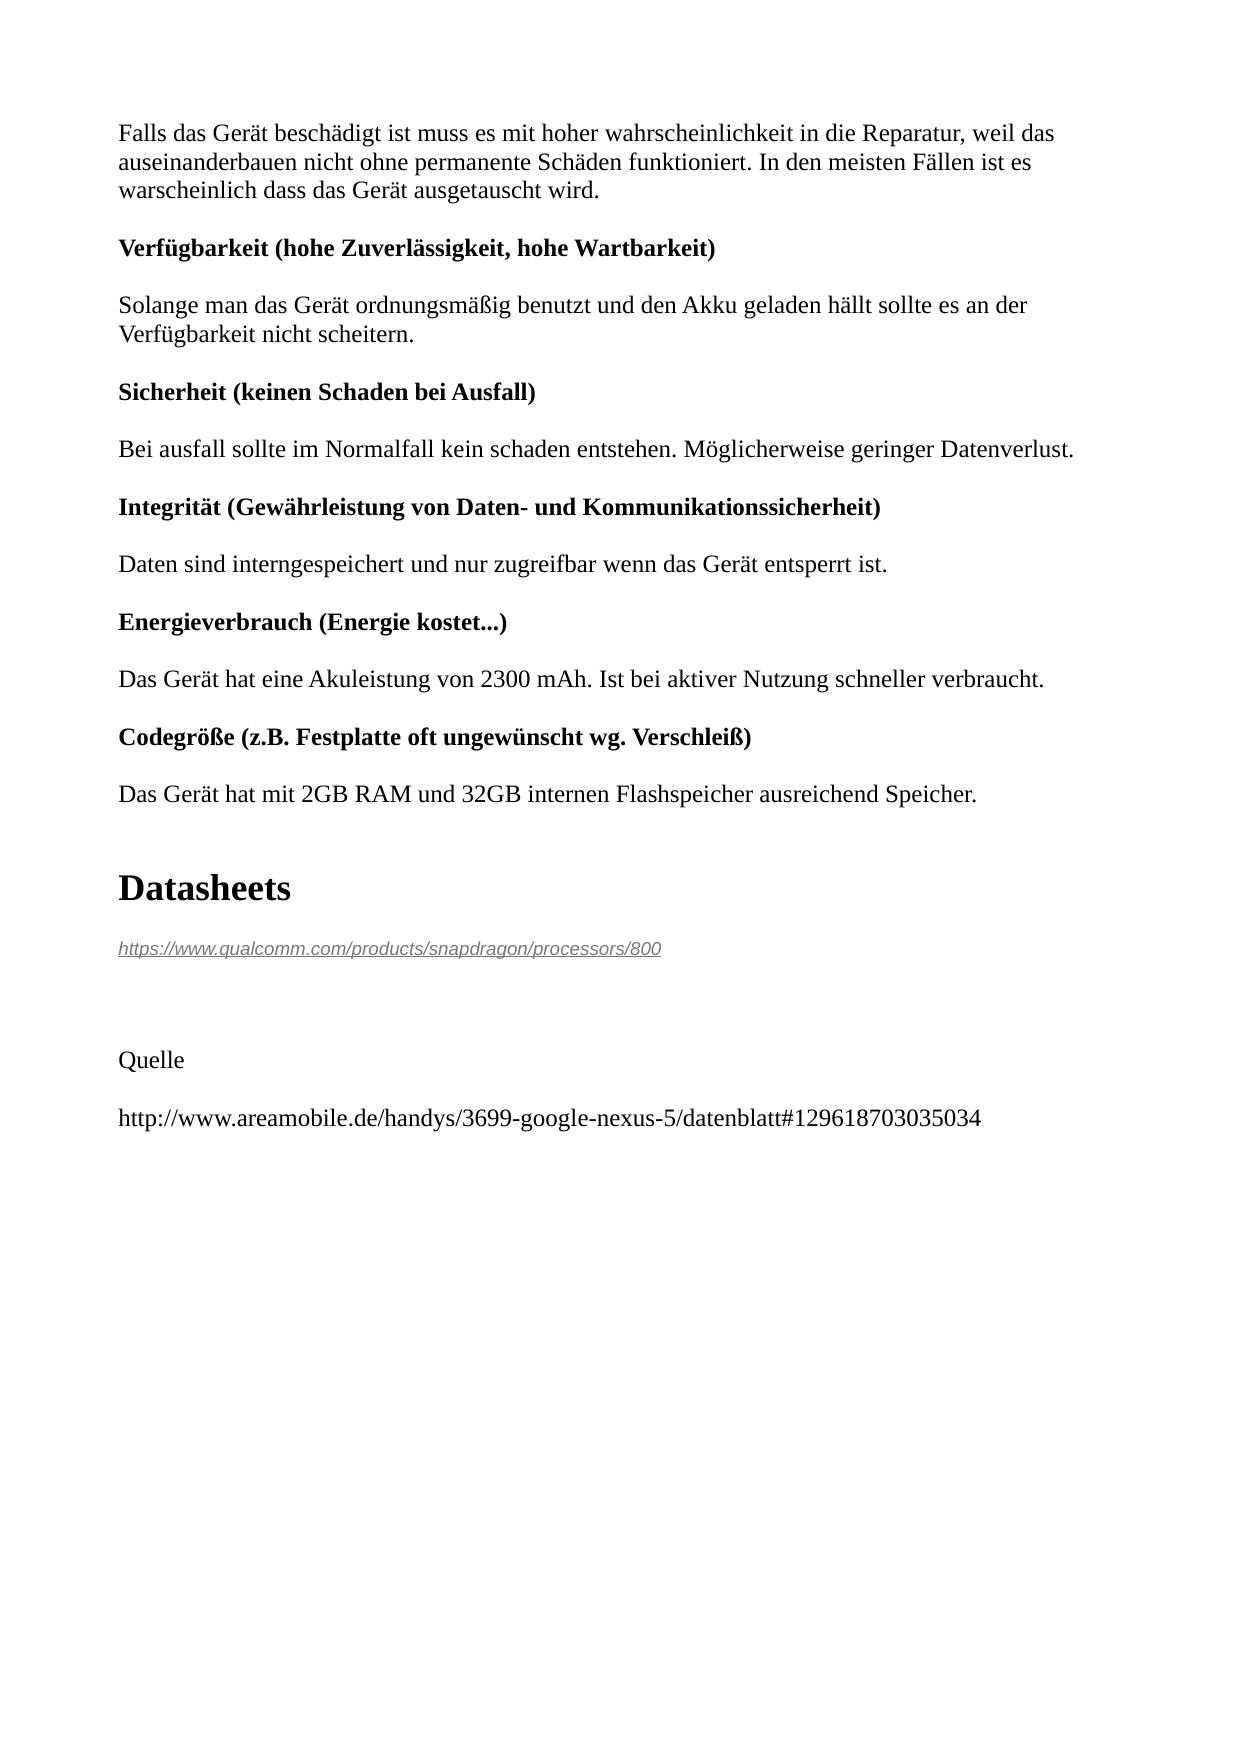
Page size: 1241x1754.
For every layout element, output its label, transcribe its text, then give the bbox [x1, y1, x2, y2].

text https://www.qualcomm.com/products/snapdragon/processors/800 [118, 937, 1122, 959]
text Codegröße (z.B. Festplatte oft ungewünscht wg. Verschleiß) [118, 722, 1122, 751]
text Sicherheit (keinen Schaden bei Ausfall) [118, 377, 1122, 406]
text Das Gerät hat eine Akuleistung von 2300 mAh. Ist bei aktiver Nutzung schneller verbraucht. [118, 664, 1122, 693]
text Falls das Gerät beschädigt ist muss es mit hoher wahrscheinlichkeit in die Reparatur, weil das auseinanderbauen nicht ohne permanente Schäden funktioniert. In den meisten Fällen ist es warscheinlich dass das Gerät ausgetauscht wird. [118, 118, 1122, 204]
text Energieverbrauch (Energie kostet...) [118, 607, 1122, 636]
text Solange man das Gerät ordnungsmäßig benutzt und den Akku geladen hällt sollte es an der Verfügbarkeit nicht scheitern. [118, 291, 1122, 348]
text Datasheets [118, 866, 1122, 909]
text Das Gerät hat mit 2GB RAM und 32GB internen Flashspeicher ausreichend Speicher. [118, 779, 1122, 808]
text Quelle [118, 1045, 1122, 1074]
text Integrität (Gewährleistung von Daten- und Kommunikationssicherheit) [118, 492, 1122, 521]
text Verfügbarkeit (hohe Zuverlässigkeit, hohe Wartbarkeit) [118, 233, 1122, 262]
text http://www.areamobile.de/handys/3699-google-nexus-5/datenblatt#129618703035034 [118, 1103, 1122, 1132]
text Bei ausfall sollte im Normalfall kein schaden entstehen. Möglicherweise geringer Datenverlust. [118, 434, 1122, 463]
text Daten sind interngespeichert und nur zugreifbar wenn das Gerät entsperrt ist. [118, 549, 1122, 578]
